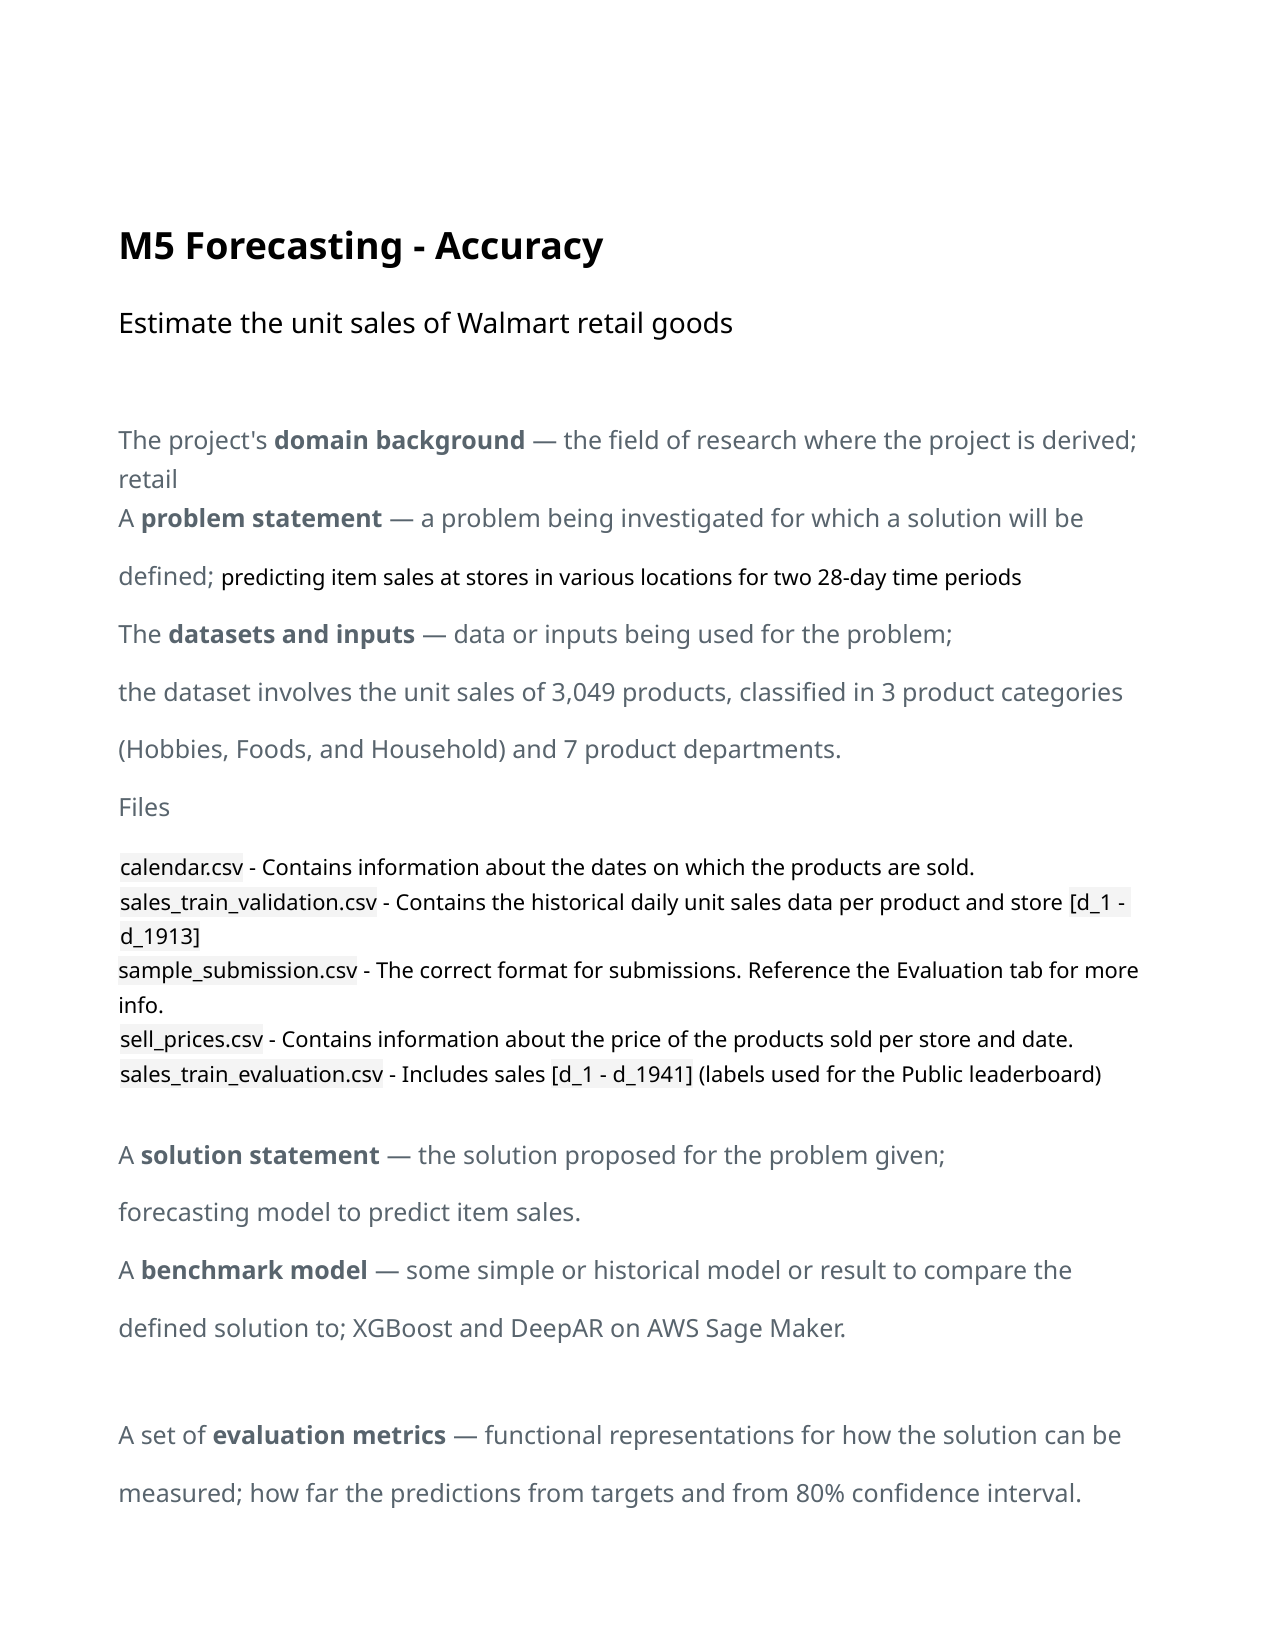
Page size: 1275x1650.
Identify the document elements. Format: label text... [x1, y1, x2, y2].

text The project's domain background — the field of research where the project is derived; [118, 423, 1157, 457]
text Files [118, 790, 1157, 824]
subtitle Estimate the unit sales of Walmart retail goods [118, 303, 1157, 342]
text sell_prices.csv - Contains information about the price of the products sold per store and date. [120, 1020, 1155, 1054]
text forecasting model to predict item sales. [118, 1195, 1157, 1229]
text sales_train_evaluation.csv - Includes sales [d_1 - d_1941] (labels used for the Public leaderboard) [120, 1054, 1155, 1088]
text calendar.csv - Contains information about the dates on which the products are sold. [120, 848, 1155, 882]
text retail [118, 462, 1157, 496]
text A solution statement — the solution proposed for the problem given; [118, 1137, 1157, 1171]
text A problem statement — a problem being investigated for which a solution will be defined; predicting item sales at stores in various locations for two 28-day time periods [118, 501, 1157, 593]
text A benchmark model — some simple or historical model or result to compare the defined solution to; XGBoost and DeepAR on AWS Sage Maker. [118, 1253, 1157, 1345]
subtitle M5 Forecasting - Accuracy [118, 219, 1157, 270]
text sales_train_validation.csv - Contains the historical daily unit sales data per product and store [d_1 - d_1913] [120, 882, 1155, 951]
text sample_submission.csv - The correct format for submissions. Reference the Evaluation tab for more info. [118, 951, 1157, 1020]
text the dataset involves the unit sales of 3,049 products, classified in 3 product categories (Hobbies, Foods, and Household) and 7 product departments. [118, 674, 1157, 766]
text The datasets and inputs — data or inputs being used for the problem; [118, 617, 1157, 651]
text A set of evaluation metrics — functional representations for how the solution can be measured; how far the predictions from targets and from 80% confidence interval. [118, 1417, 1157, 1509]
